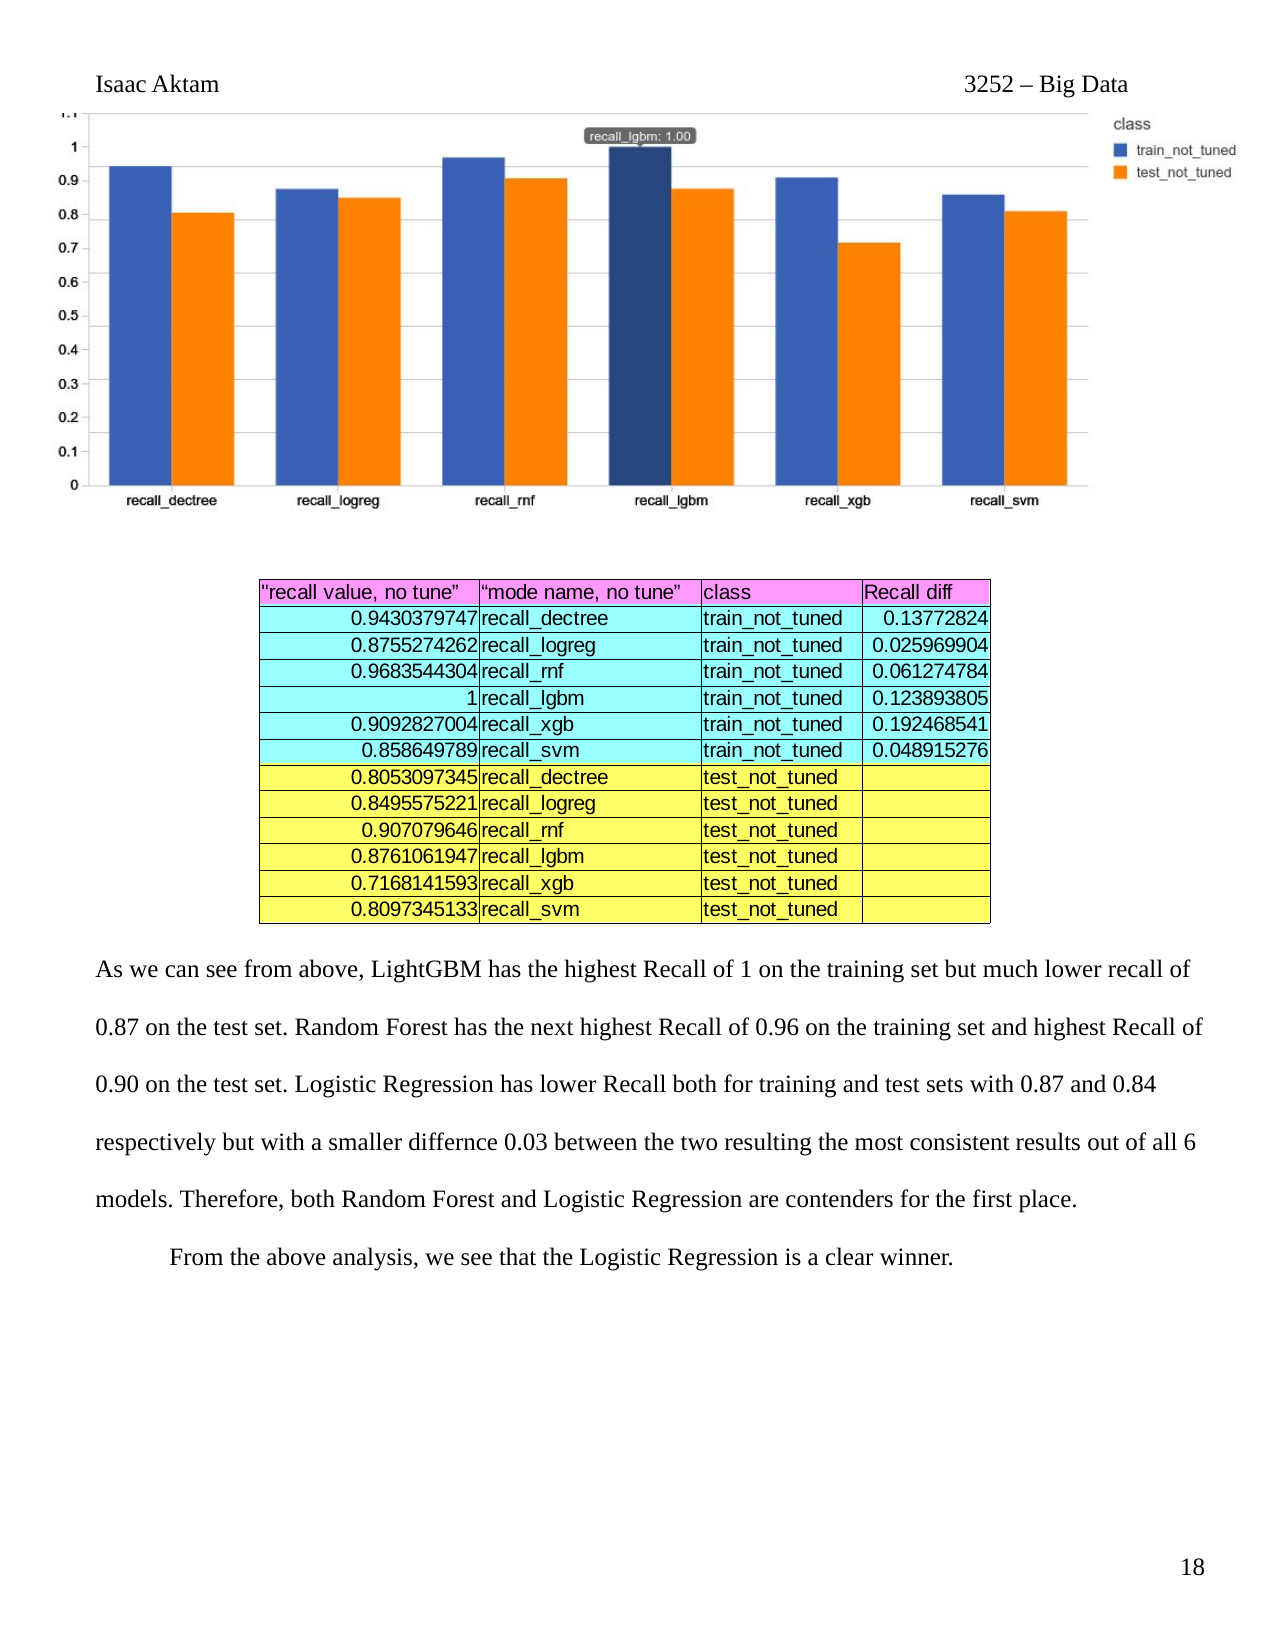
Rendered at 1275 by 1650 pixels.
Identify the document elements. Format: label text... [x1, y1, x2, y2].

picture [42, 113, 1252, 523]
text From the above analysis, we see that the Logistic Regression is a clear winner. [95, 1242, 1204, 1270]
text As we can see from above, LightGBM has the highest Recall of 1 on the training set but much lower recall of 0.87 on the test set. Random Forest has the next highest Recall of 0.96 on the training set and highest Recall of 0.90 on the test set. Logistic Regression has lower Recall both for training and test sets with 0.87 and 0.84 respectively but with a smaller differnce 0.03 between the two resulting the most consistent results out of all 6 models. Therefore, both Random Forest and Logistic Regression are contenders for the first place. [95, 954, 1204, 1213]
